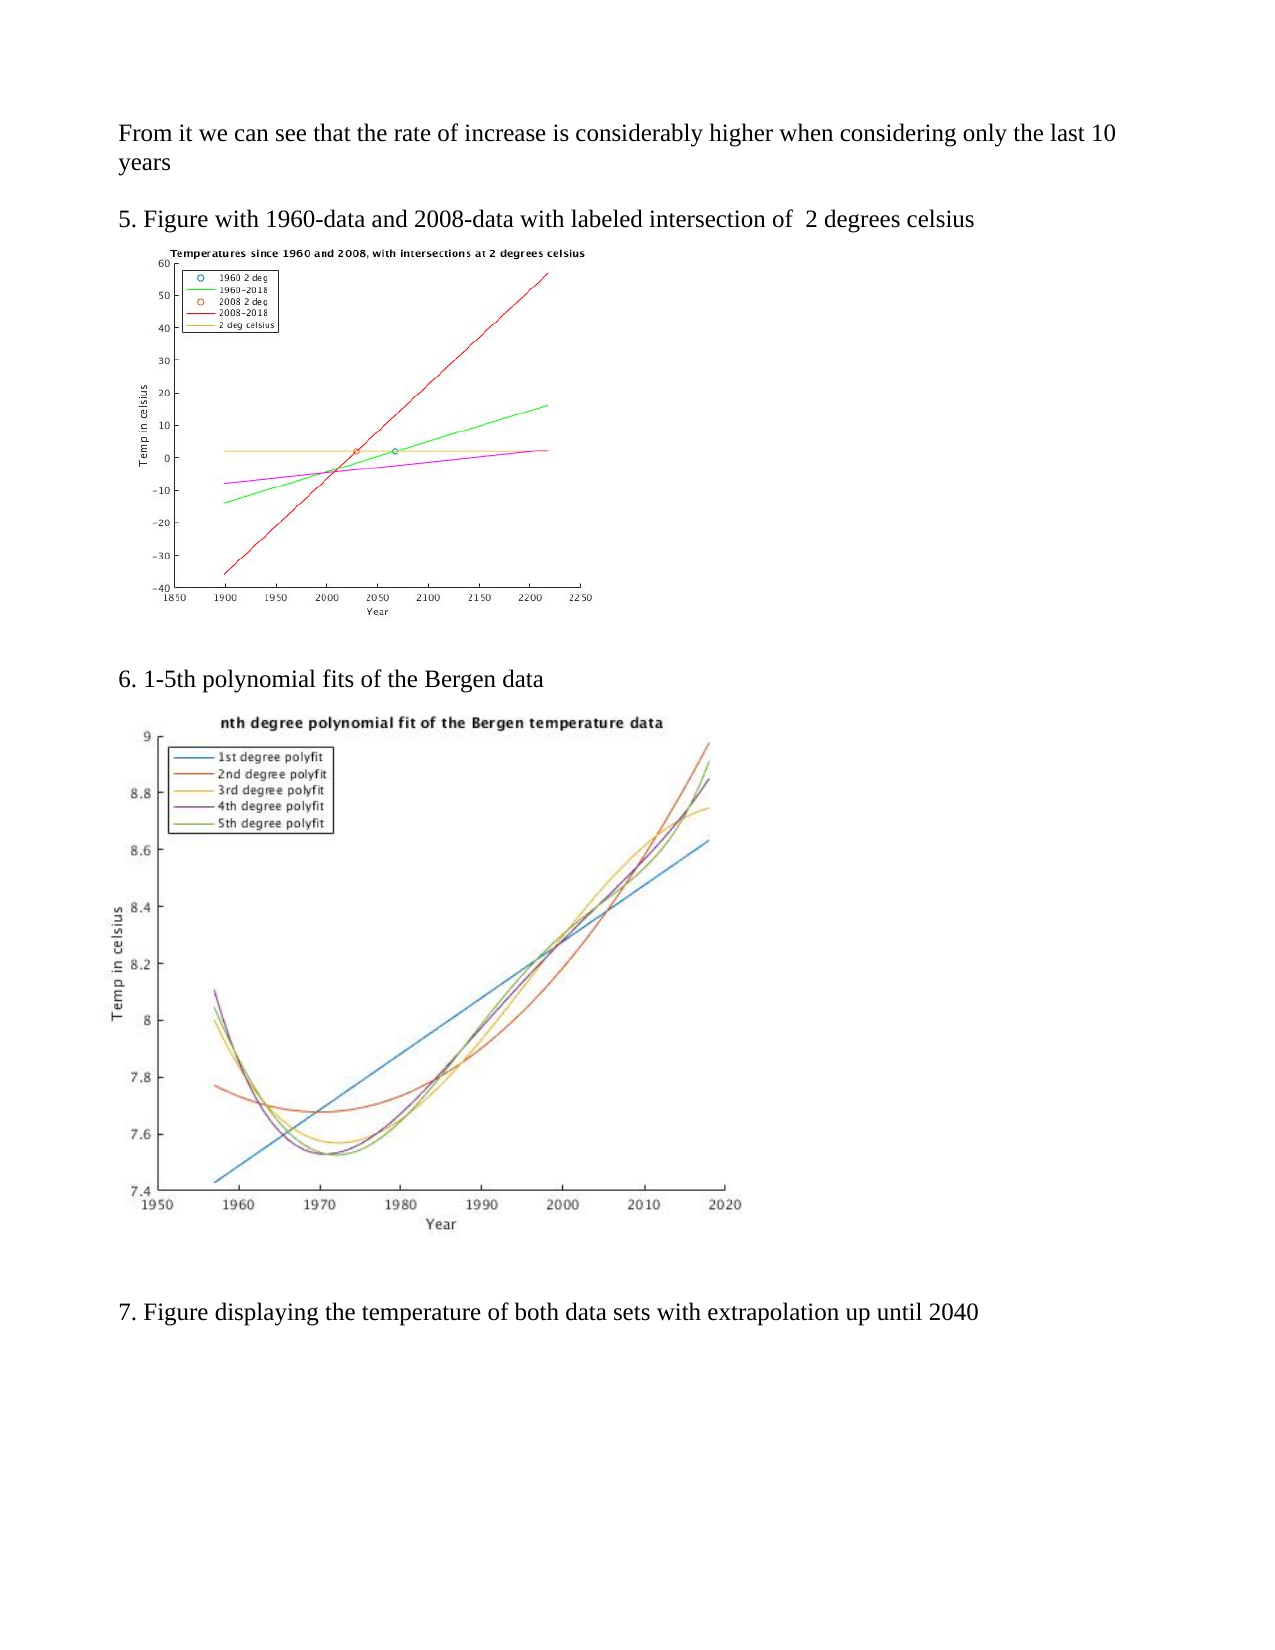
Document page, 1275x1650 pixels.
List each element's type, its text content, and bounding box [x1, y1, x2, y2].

picture [62, 695, 795, 1252]
text 6. 1-5th polynomial fits of the Bergen data [118, 664, 1157, 693]
text From it we can see that the rate of increase is considerably higher when considering only the last 10 years [118, 118, 1157, 176]
picture [106, 233, 630, 631]
text 7. Figure displaying the temperature of both data sets with extrapolation up until 2040 [118, 1268, 1157, 1326]
text 5. Figure with 1960-data and 2008-data with labeled intersection of 2 degrees celsius [118, 204, 1157, 233]
